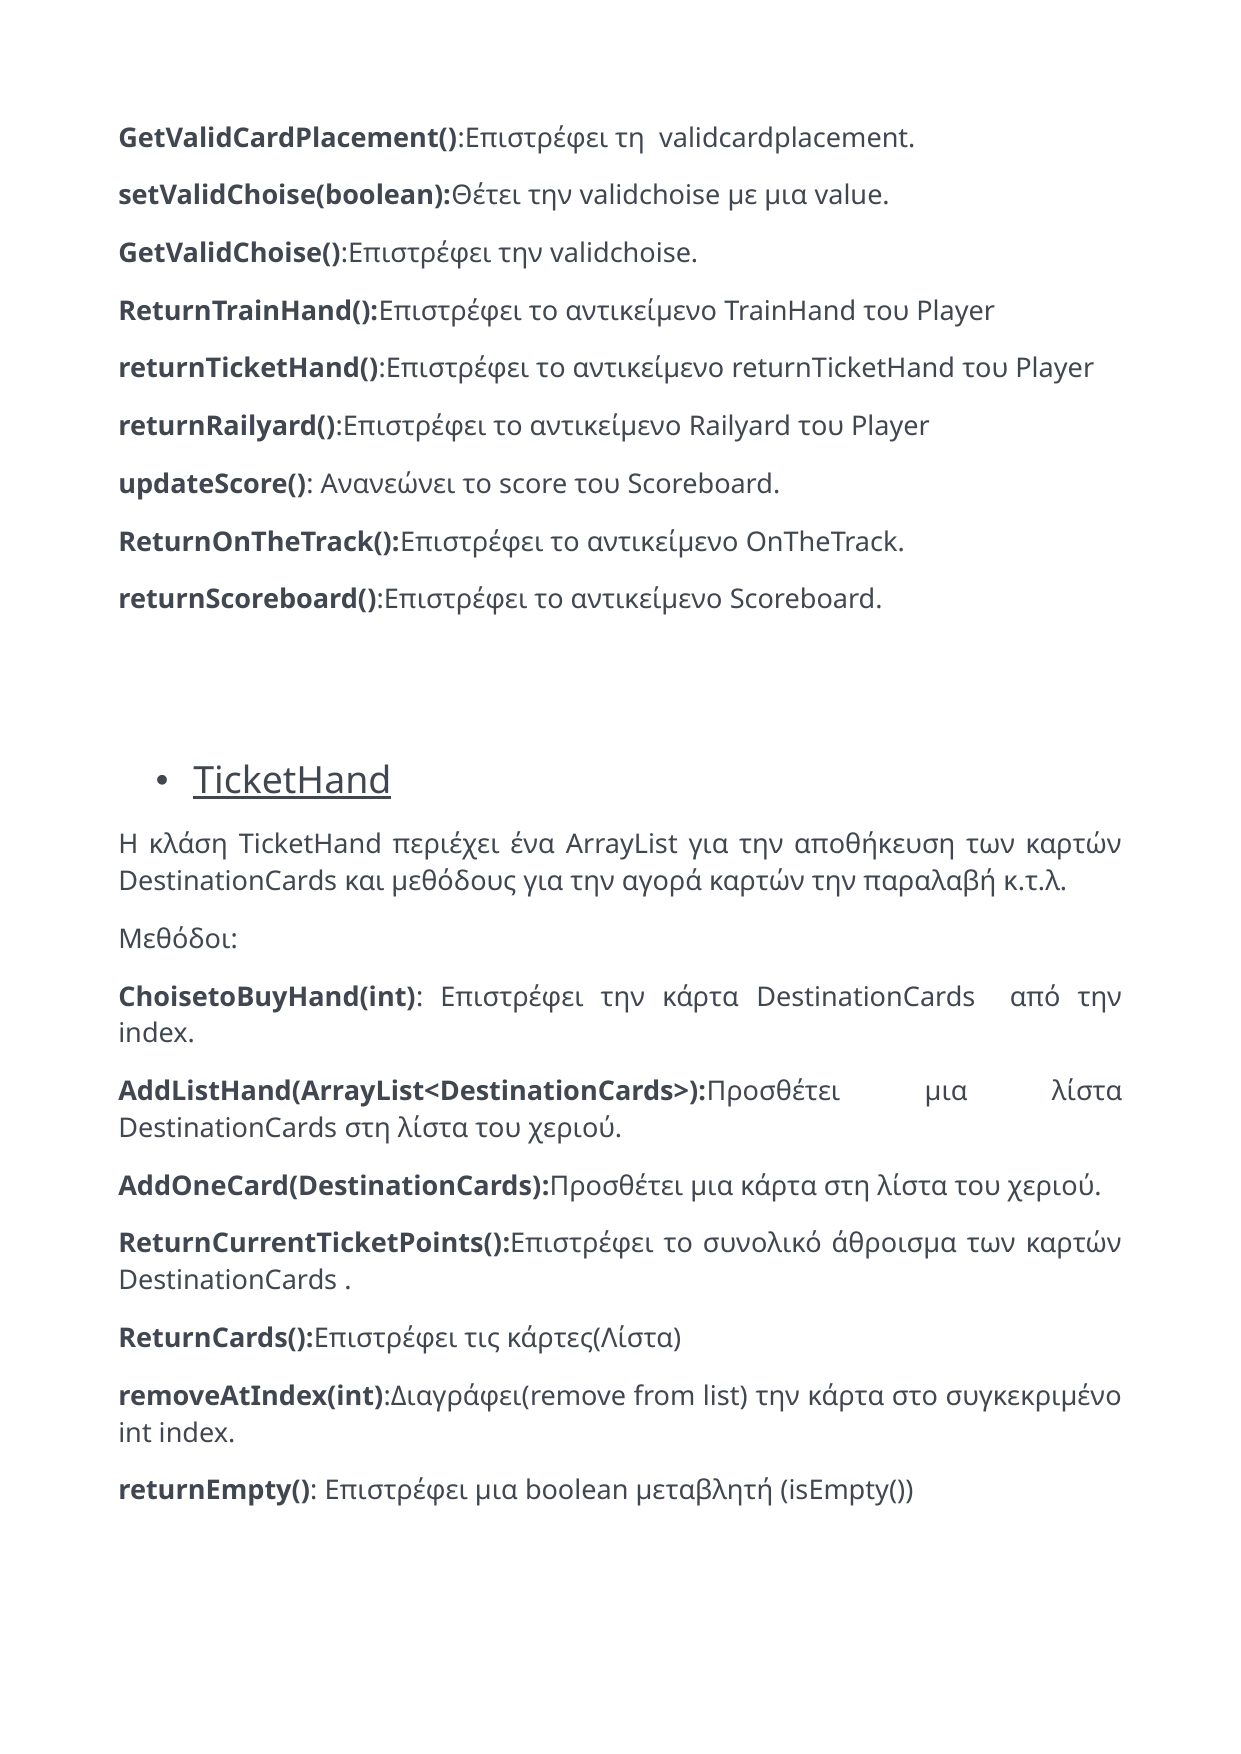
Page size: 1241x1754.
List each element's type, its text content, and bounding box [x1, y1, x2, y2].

text ReturnCards():Επιστρέφει τις κάρτες(Λίστα) [118, 1318, 1122, 1355]
text Η κλάση TicketHand περιέχει ένα ArrayList για την αποθήκευση των καρτών DestinationCards και μεθόδους για την αγορά καρτών την παραλαβή κ.τ.λ. [118, 825, 1122, 898]
text updateScore(): Ανανεώνει το score του Scoreboard. [118, 464, 1122, 501]
text ChoisetoBuyHand(int): Eπιστρέφει την κάρτα DestinationCards από την index. [118, 977, 1122, 1051]
list TicketHand [156, 753, 1122, 804]
text Μεθόδοι: [118, 919, 1122, 956]
text setValidChoise(boolean):Θέτει την validchoise με μια value. [118, 176, 1122, 213]
text GetValidChoise():Επιστρέφει την validchoise. [118, 233, 1122, 270]
text returnTicketHand():Επιστρέφει το αντικείμενο returnTicketHand του Player [118, 349, 1122, 386]
text ReturnOnTheTrack():Επιστρέφει το αντικείμενο OnTheTrack. [118, 522, 1122, 559]
text AddListHand(ArrayList<DestinationCards>):Προσθέτει μια λίστα DestinationCards στη λίστα του χεριού. [118, 1072, 1122, 1145]
text AddOneCard(DestinationCards):Προσθέτει μια κάρτα στη λίστα του χεριού. [118, 1166, 1122, 1203]
text ReturnTrainHand():Επιστρέφει το αντικείμενο TrainHand του Player [118, 291, 1122, 328]
text removeAtIndex(int):Διαγράφει(remove from list) την κάρτα στο συγκεκριμένο int index. [118, 1376, 1122, 1450]
text returnScoreboard():Επιστρέφει το αντικείμενο Scoreboard. [118, 580, 1122, 617]
text GetValidCardPlacement():Επιστρέφει τη validcardplacement. [118, 118, 1122, 155]
text returnEmpty(): Επιστρέφει μια boolean μεταβλητή (isEmpty()) [118, 1471, 1122, 1508]
text ReturnCurrentTicketPoints():Επιστρέφει το συνολικό άθροισμα των καρτών DestinationCards . [118, 1224, 1122, 1298]
text returnRailyard():Επιστρέφει το αντικείμενο Railyard του Player [118, 407, 1122, 443]
